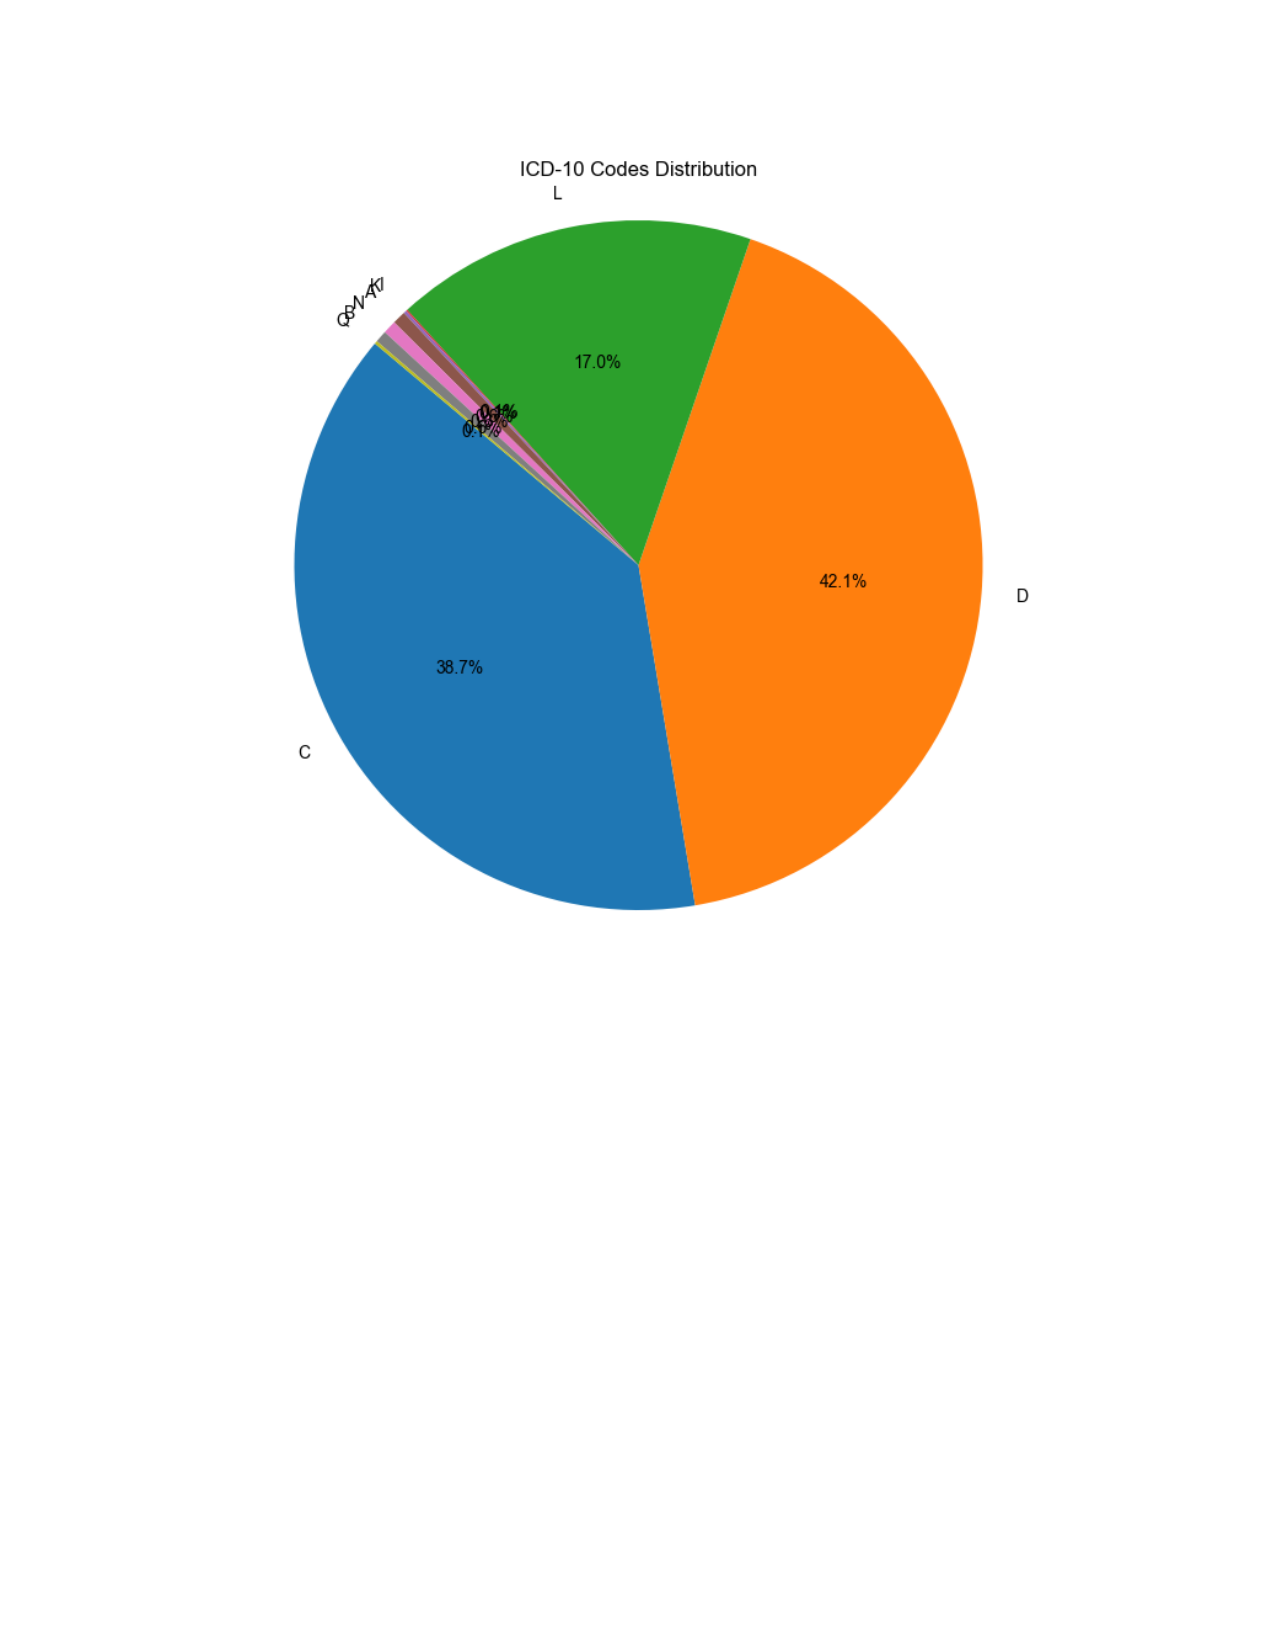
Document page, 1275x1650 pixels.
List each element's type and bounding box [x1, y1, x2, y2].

picture [150, 150, 1125, 957]
